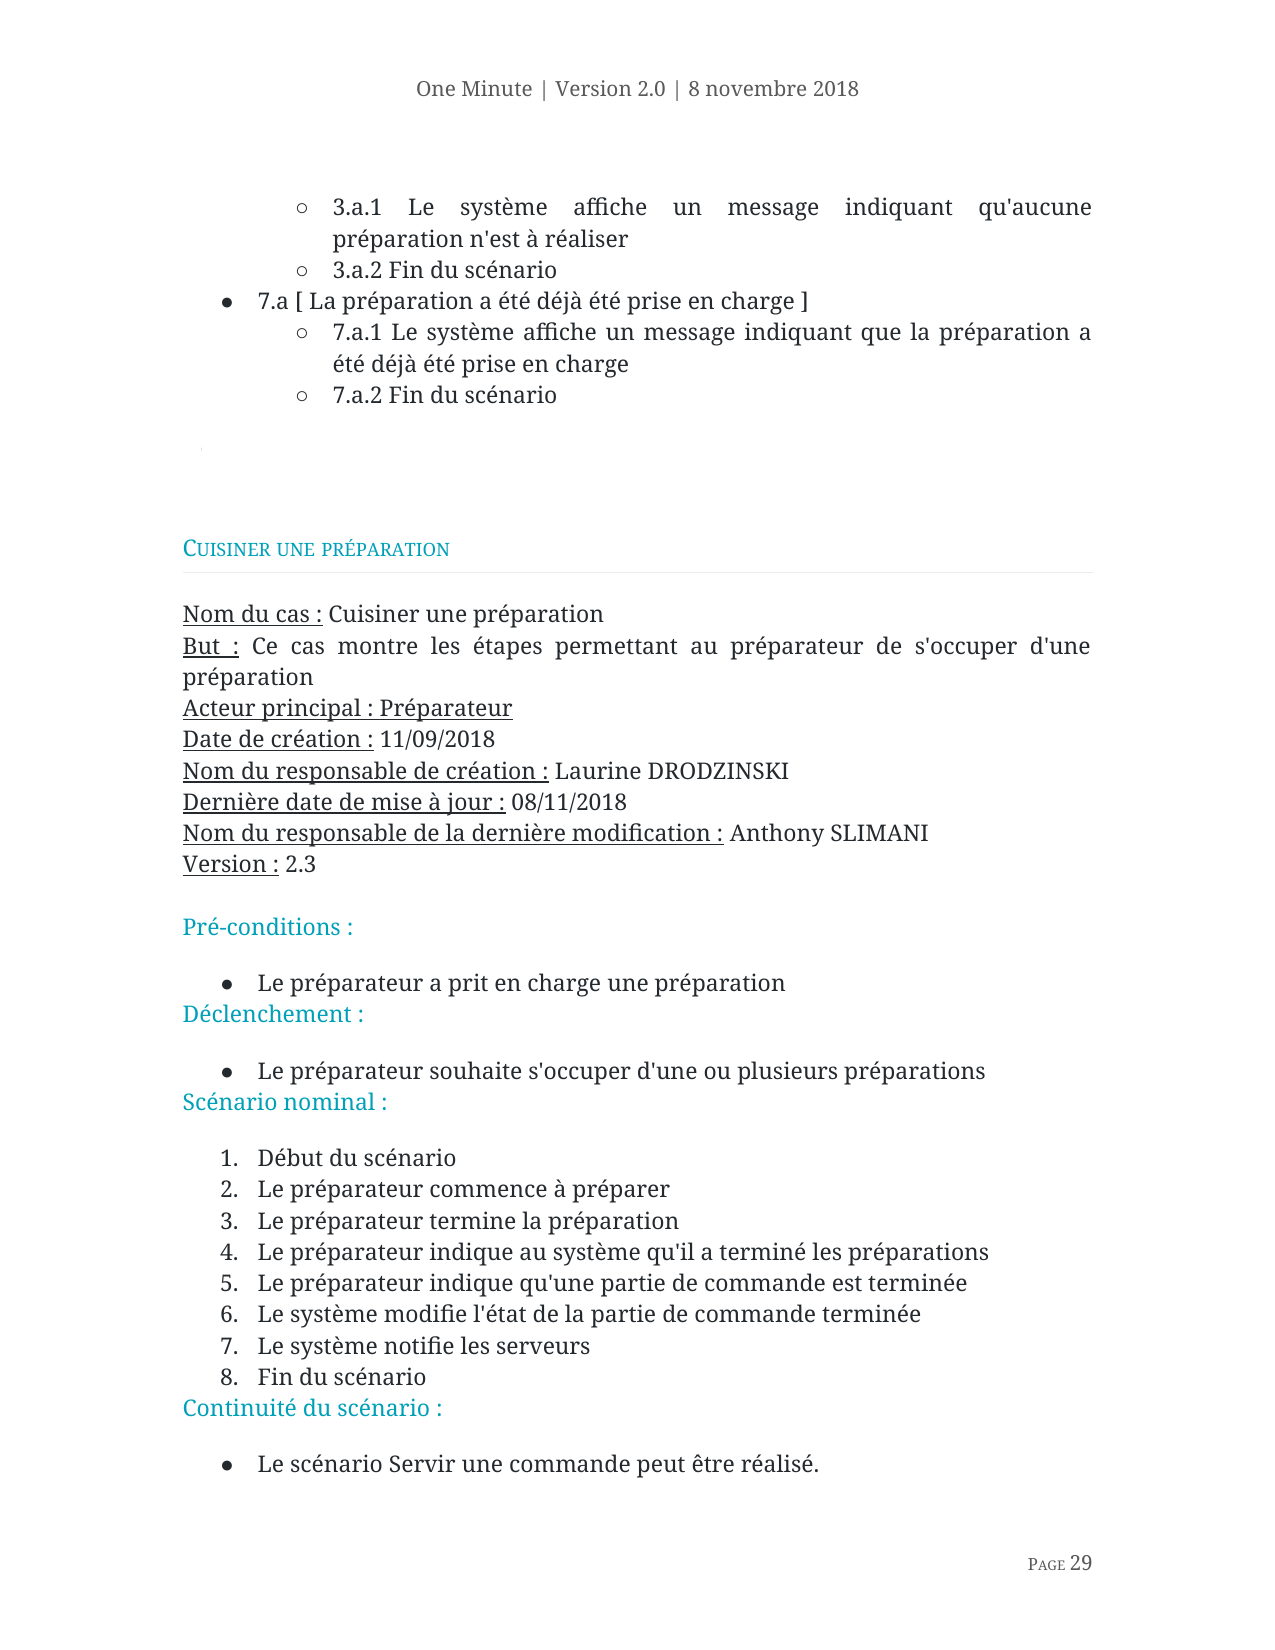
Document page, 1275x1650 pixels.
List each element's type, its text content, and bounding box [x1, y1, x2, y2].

list Le préparateur commence à préparer [220, 1173, 1093, 1204]
list 7.a.2 Fin du scénario [295, 379, 1093, 410]
list Le scénario Servir une commande peut être réalisé. [220, 1448, 1093, 1479]
text Continuité du scénario : [182, 1392, 1093, 1423]
subtitle Cuisiner une préparation [182, 532, 1093, 573]
list Le système notifie les serveurs [220, 1329, 1093, 1361]
text Nom du responsable de la dernière modification : Anthony SLIMANI [182, 817, 1093, 848]
text Pré-conditions : [182, 911, 1093, 942]
list Le préparateur indique au système qu'il a terminé les préparations [220, 1236, 1093, 1267]
list Le système modifie l'état de la partie de commande terminée [220, 1298, 1093, 1329]
text Déclenchement : [182, 998, 1093, 1029]
list 7.a [ La préparation a été déjà été prise en charge ] [220, 285, 1093, 316]
text Date de création : 11/09/2018 [182, 723, 1093, 754]
list Le préparateur indique qu'une partie de commande est terminée [220, 1267, 1093, 1298]
text But : Ce cas montre les étapes permettant au préparateur de s'occuper d'une préparation [182, 629, 1093, 692]
text Acteur principal : Préparateur [182, 692, 1093, 723]
list 7.a.1 Le système affiche un message indiquant que la préparation a été déjà été prise en charge [295, 316, 1093, 379]
text Nom du responsable de création : Laurine DRODZINSKI [182, 754, 1093, 786]
list 3.a.1 Le système affiche un message indiquant qu'aucune préparation n'est à réaliser [295, 191, 1093, 254]
text Nom du cas : Cuisiner une préparation [182, 598, 1093, 629]
list Fin du scénario [220, 1361, 1093, 1392]
text Dernière date de mise à jour : 08/11/2018 [182, 786, 1093, 817]
list Le préparateur a prit en charge une préparation [220, 967, 1093, 998]
list Le préparateur termine la préparation [220, 1204, 1093, 1236]
text Scénario nominal : [182, 1086, 1093, 1117]
list 3.a.2 Fin du scénario [295, 254, 1093, 285]
text Version : 2.3 [182, 848, 1093, 879]
list Le préparateur souhaite s'occuper d'une ou plusieurs préparations [220, 1054, 1093, 1086]
list Début du scénario [220, 1142, 1093, 1173]
